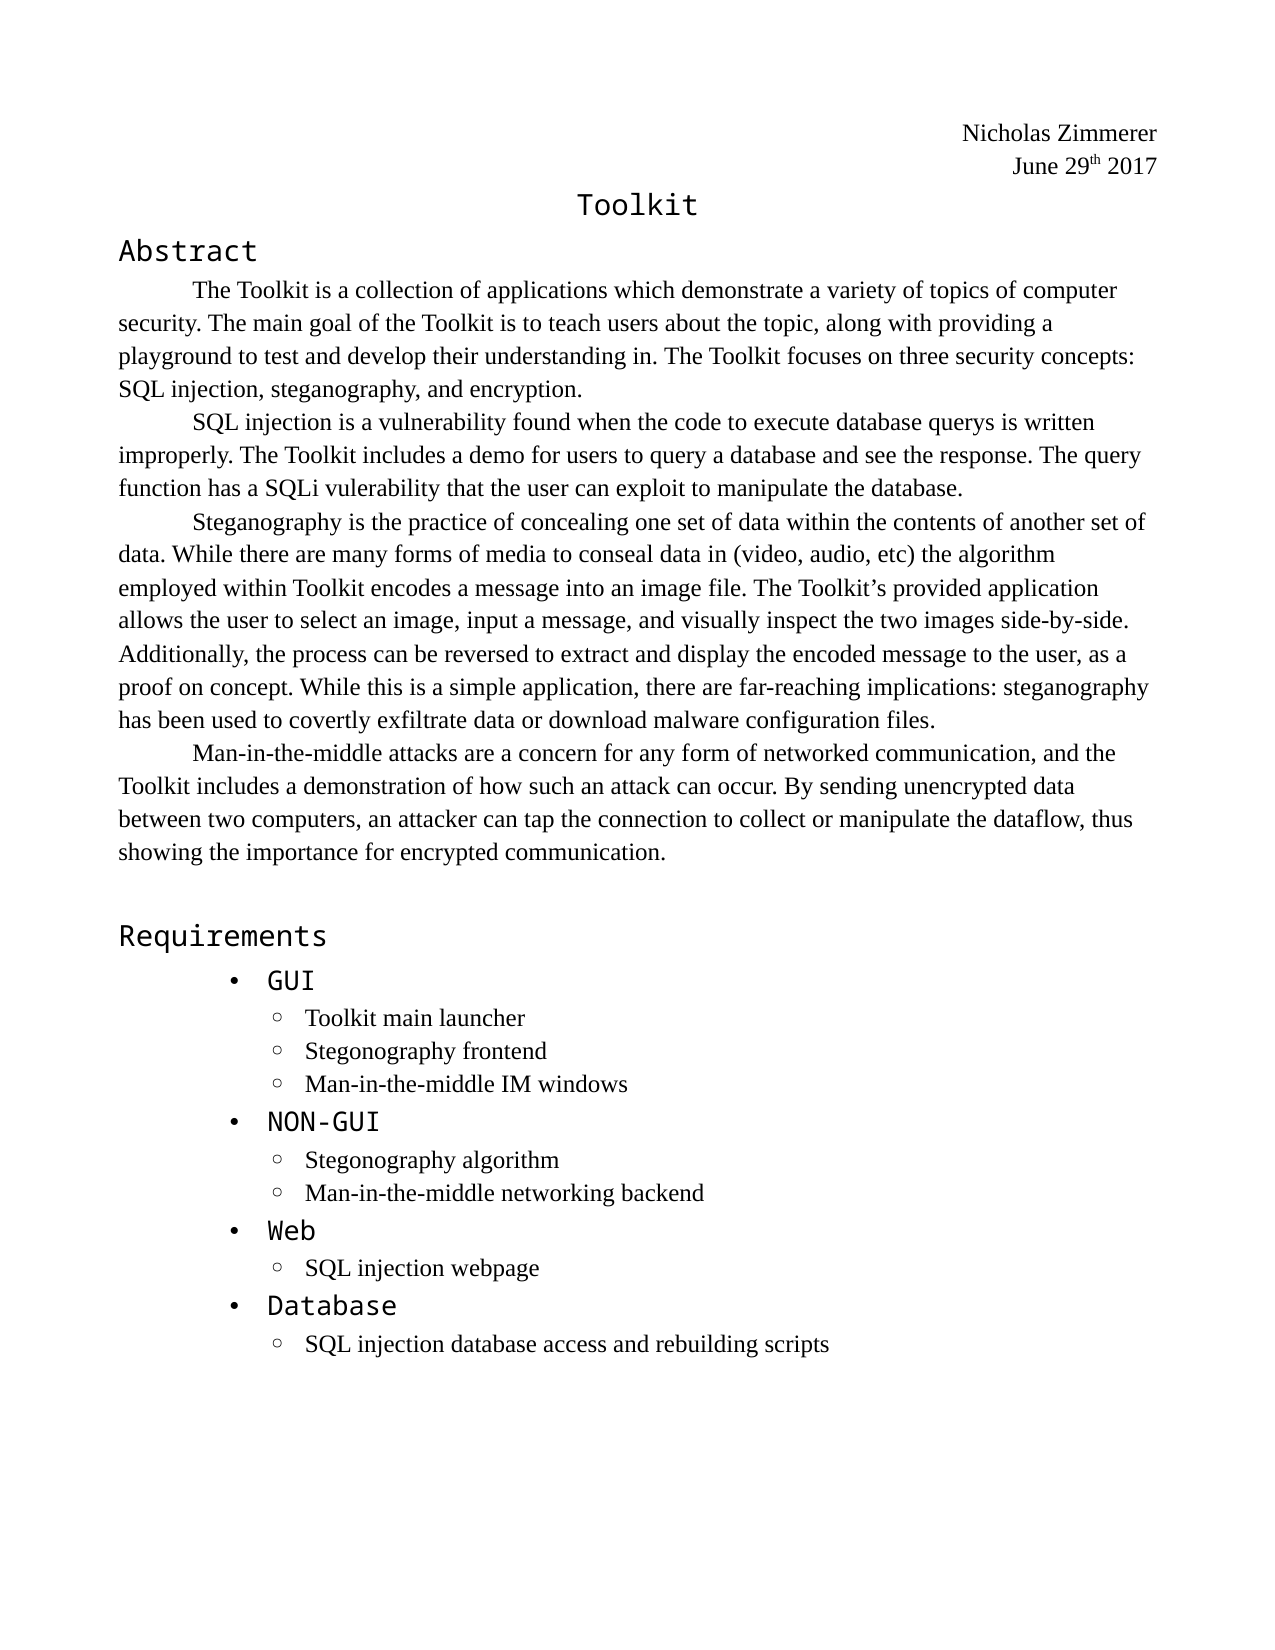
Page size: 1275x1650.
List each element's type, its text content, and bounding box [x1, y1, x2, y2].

text Requirements [118, 915, 1157, 955]
list SQL injection database access and rebuilding scripts [267, 1329, 1157, 1357]
list GUI [229, 961, 1157, 998]
list NON-GUI [229, 1102, 1157, 1139]
text Nicholas Zimmerer [118, 118, 1157, 147]
text Steganography is the practice of concealing one set of data within the contents of another set of data. While there are many forms of media to conseal data in (video, audio, etc) the algorithm employed within Toolkit encodes a message into an image file. The Toolkit’s provided application allows the user to select an image, input a message, and visually inspect the two images side-by-side. Additionally, the process can be reversed to extract and display the encoded message to the user, as a proof on concept. While this is a simple application, there are far-reaching implications: steganography has been used to covertly exfiltrate data or download malware configuration files. [118, 507, 1157, 733]
text June 29th 2017 [118, 151, 1157, 180]
text Abstract [118, 230, 1157, 269]
list Database [229, 1286, 1157, 1323]
list SQL injection webpage [267, 1253, 1157, 1282]
list Web [229, 1211, 1157, 1248]
list Man-in-the-middle IM windows [267, 1069, 1157, 1098]
text Man-in-the-middle attacks are a concern for any form of networked communication, and the Toolkit includes a demonstration of how such an attack can occur. By sending unencrypted data between two computers, an attacker can tap the connection to collect or manipulate the dataflow, thus showing the importance for encrypted communication. [118, 738, 1157, 866]
list Man-in-the-middle networking backend [267, 1178, 1157, 1207]
text Toolkit [118, 184, 1157, 224]
text The Toolkit is a collection of applications which demonstrate a variety of topics of computer security. The main goal of the Toolkit is to teach users about the topic, along with providing a playground to test and develop their understanding in. The Toolkit focuses on three security concepts: SQL injection, steganography, and encryption. [118, 275, 1157, 403]
list Stegonography frontend [267, 1036, 1157, 1065]
list Stegonography algorithm [267, 1145, 1157, 1174]
list Toolkit main launcher [267, 1003, 1157, 1032]
text SQL injection is a vulnerability found when the code to execute database querys is written improperly. The Toolkit includes a demo for users to query a database and see the response. The query function has a SQLi vulerability that the user can exploit to manipulate the database. [118, 407, 1157, 502]
